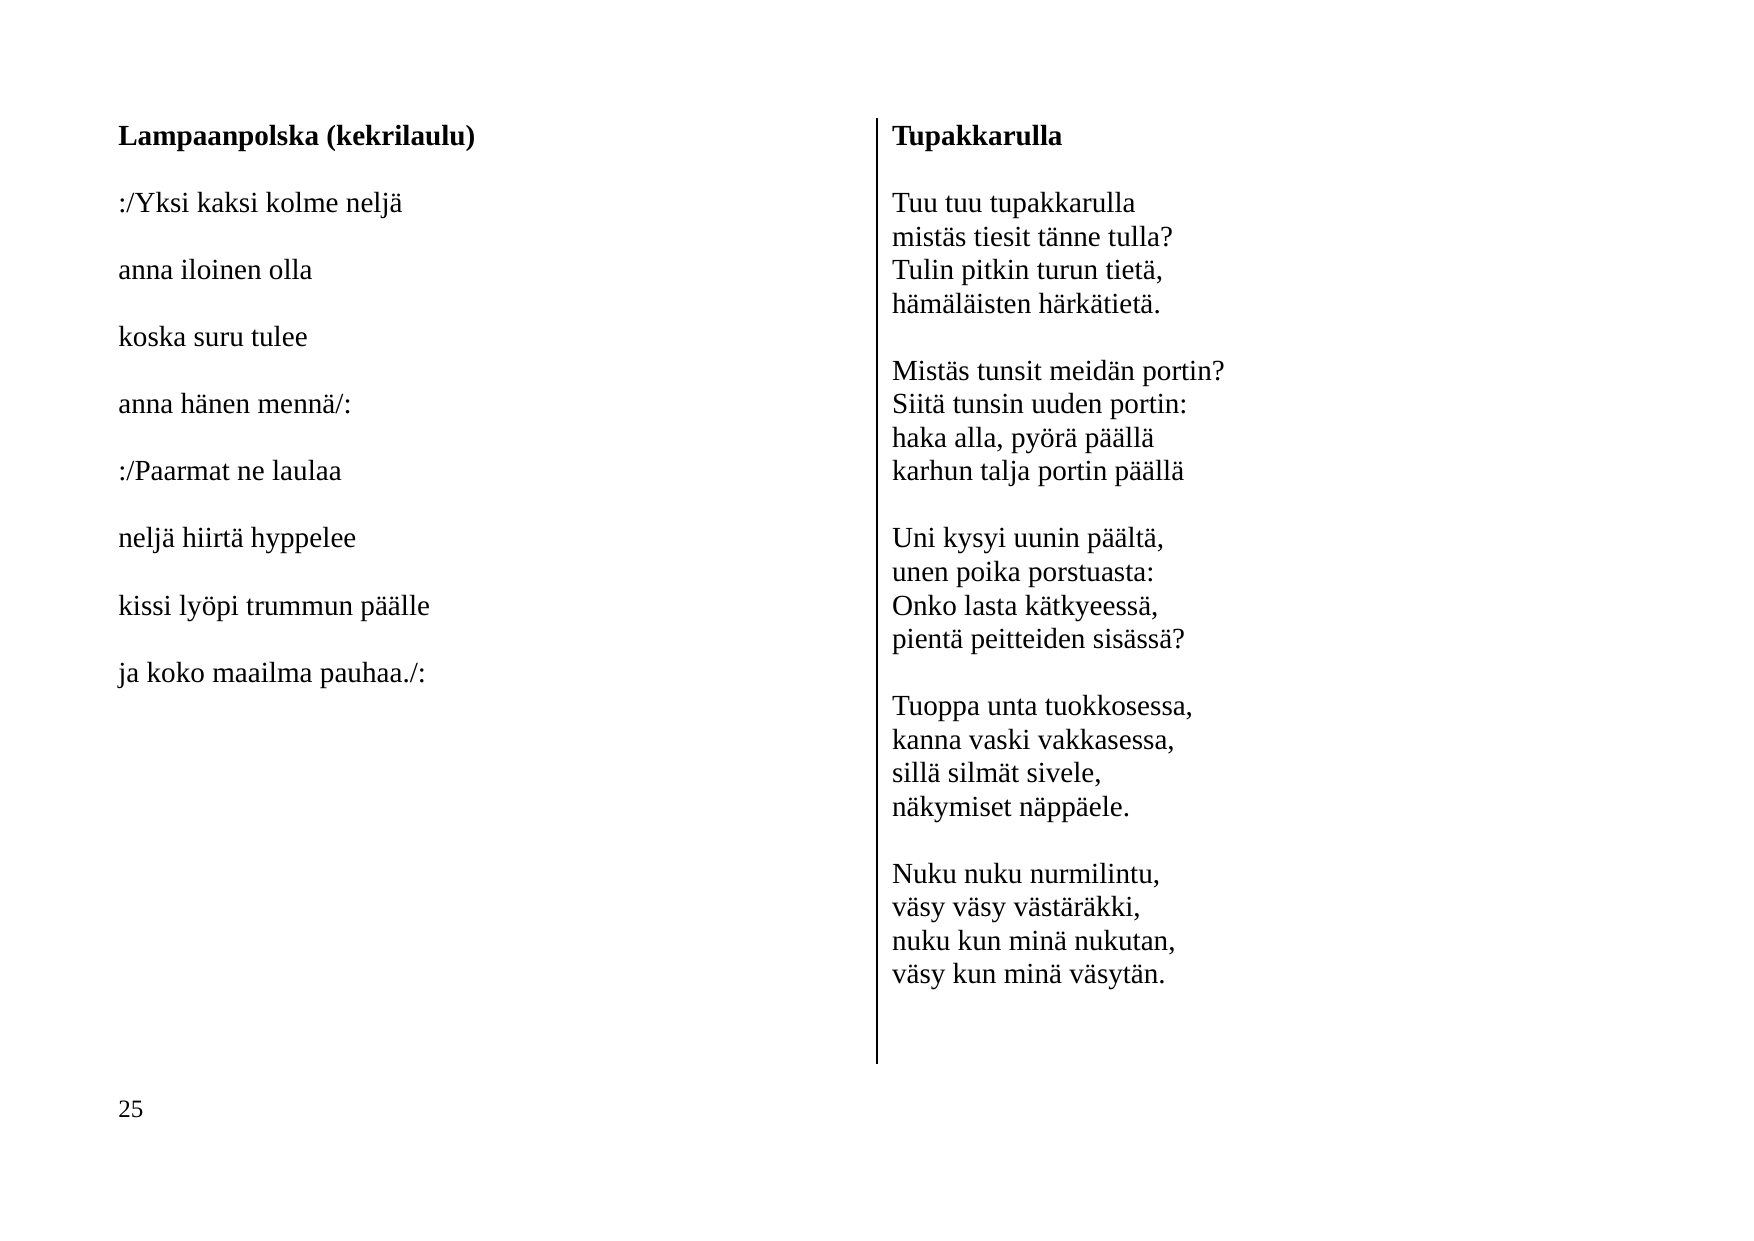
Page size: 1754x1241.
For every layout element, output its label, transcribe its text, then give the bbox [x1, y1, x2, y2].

text karhun talja portin päällä [892, 453, 1635, 487]
text koska suru tulee [118, 319, 862, 353]
text Uni kysyi uunin päältä, [892, 521, 1635, 554]
text Siitä tunsin uuden portin: [892, 386, 1635, 420]
text Tupakkarulla [892, 118, 1635, 152]
text anna hänen mennä/: [118, 386, 862, 420]
text unen poika porstuasta: [892, 554, 1635, 588]
text pientä peitteiden sisässä? [892, 621, 1635, 655]
text mistäs tiesit tänne tulla? [892, 219, 1635, 252]
text hämäläisten härkätietä. [892, 286, 1635, 319]
text Onko lasta kätkyeessä, [892, 588, 1635, 621]
text Nuku nuku nurmilintu, [892, 856, 1635, 889]
text kissi lyöpi trummun päälle [118, 588, 862, 621]
text väsy väsy västäräkki, [892, 889, 1635, 923]
text kanna vaski vakkasessa, [892, 722, 1635, 755]
text :/Paarmat ne laulaa [118, 453, 862, 487]
text Tuoppa unta tuokkosessa, [892, 688, 1635, 722]
text Lampaanpolska (kekrilaulu) [118, 118, 862, 152]
text :/Yksi kaksi kolme neljä [118, 185, 862, 219]
text neljä hiirtä hyppelee [118, 521, 862, 554]
text Tuu tuu tupakkarulla [892, 185, 1635, 219]
text Tulin pitkin turun tietä, [892, 252, 1635, 286]
text anna iloinen olla [118, 252, 862, 286]
text näkymiset näppäele. [892, 789, 1635, 822]
text sillä silmät sivele, [892, 755, 1635, 789]
text haka alla, pyörä päällä [892, 420, 1635, 453]
text nuku kun minä nukutan, [892, 923, 1635, 957]
text väsy kun minä väsytän. [892, 957, 1635, 990]
text Mistäs tunsit meidän portin? [892, 353, 1635, 386]
text ja koko maailma pauhaa./: [118, 655, 862, 688]
